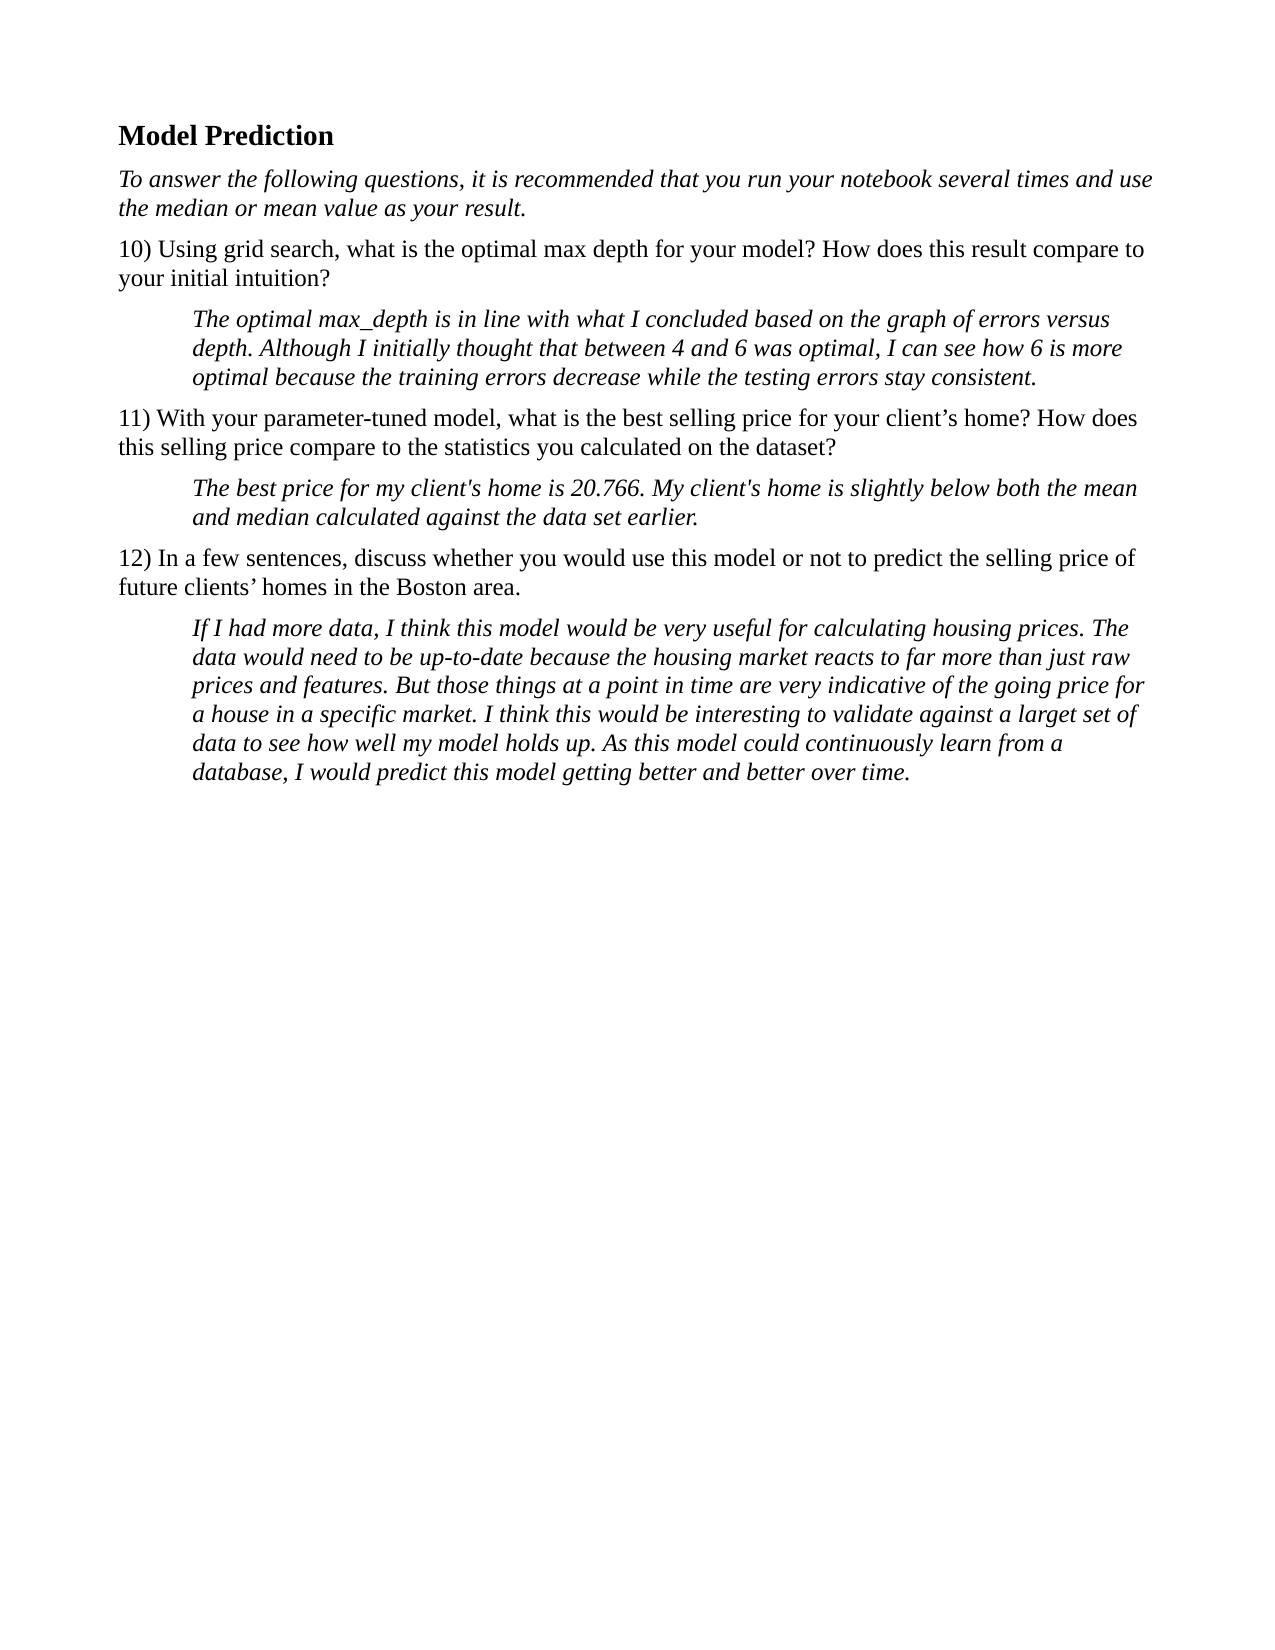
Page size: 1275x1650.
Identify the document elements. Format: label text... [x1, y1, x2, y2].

text To answer the following questions, it is recommended that you run your notebook several times and use the median or mean value as your result. [118, 164, 1157, 222]
text The best price for my client's home is 20.766. My client's home is slightly below both the mean and median calculated against the data set earlier. [192, 473, 1157, 530]
subtitle Model Prediction [118, 118, 1157, 152]
text 12) In a few sentences, discuss whether you would use this model or not to predict the selling price of future clients’ homes in the Boston area. [118, 543, 1157, 600]
text If I had more data, I think this model would be very useful for calculating housing prices. The data would need to be up-to-date because the housing market reacts to far more than just raw prices and features. But those things at a point in time are very indicative of the going price for a house in a specific market. I think this would be interesting to validate against a larget set of data to see how well my model holds up. As this model could continuously learn from a database, I would predict this model getting better and better over time. [192, 613, 1157, 785]
text 11) With your parameter-tuned model, what is the best selling price for your client’s home? How does this selling price compare to the statistics you calculated on the dataset? [118, 403, 1157, 460]
text The optimal max_depth is in line with what I concluded based on the graph of errors versus depth. Although I initially thought that between 4 and 6 was optimal, I can see how 6 is more optimal because the training errors decrease while the testing errors stay consistent. [192, 304, 1157, 390]
text 10) Using grid search, what is the optimal max depth for your model? How does this result compare to your initial intuition? [118, 234, 1157, 292]
